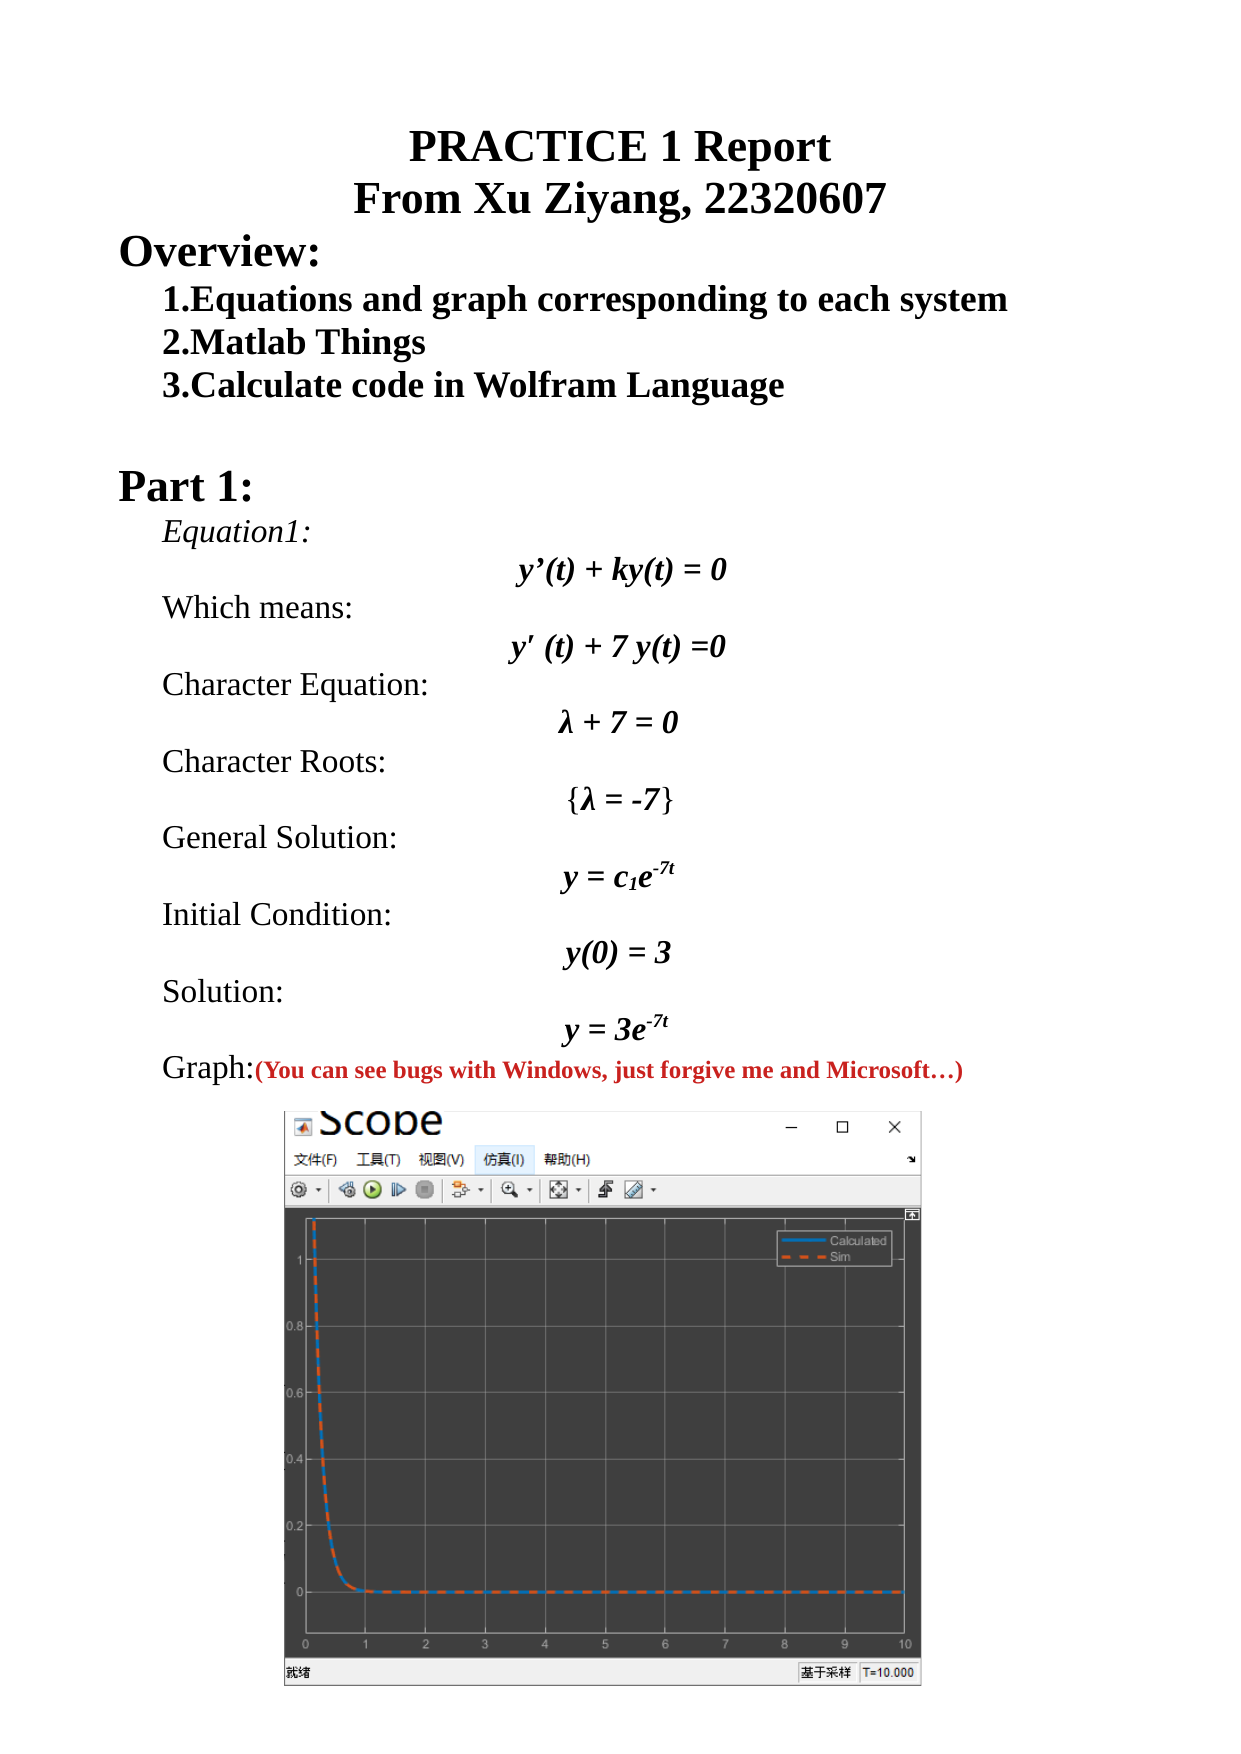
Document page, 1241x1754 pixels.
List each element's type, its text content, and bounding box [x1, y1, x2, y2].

text General Solution: [118, 818, 1122, 856]
text Initial Condition: [118, 894, 1122, 933]
text 1.Equations and graph corresponding to each system [118, 276, 1122, 319]
text 3.Calculate code in Wolfram Language [118, 362, 1122, 406]
text Equation1: [118, 511, 1122, 549]
text Part 1: [118, 458, 1122, 511]
text y(0) = 3 [118, 933, 1122, 971]
text Character Roots: [118, 741, 1122, 779]
text y’(t) + ky(t) = 0 [118, 549, 1122, 588]
text Overview: [118, 223, 1122, 276]
text Character Equation: [118, 664, 1122, 703]
text y′ (t) + 7 y(t) =0 [118, 626, 1122, 664]
picture [284, 1111, 922, 1686]
text Graph:(You can see bugs with Windows, just forgive me and Microsoft…) [118, 1048, 1122, 1086]
text λ + 7 = 0 [118, 703, 1122, 741]
text Solution: [118, 971, 1122, 1009]
text y = 3e-7t [118, 1009, 1122, 1048]
text From Xu Ziyang, 22320607 [118, 171, 1122, 223]
text PRACTICE 1 Report [118, 118, 1122, 171]
text Which means: [118, 588, 1122, 626]
text 2.Matlab Things [118, 319, 1122, 362]
text y = c1e-7t [118, 856, 1122, 894]
text {λ = -7} [118, 779, 1122, 818]
